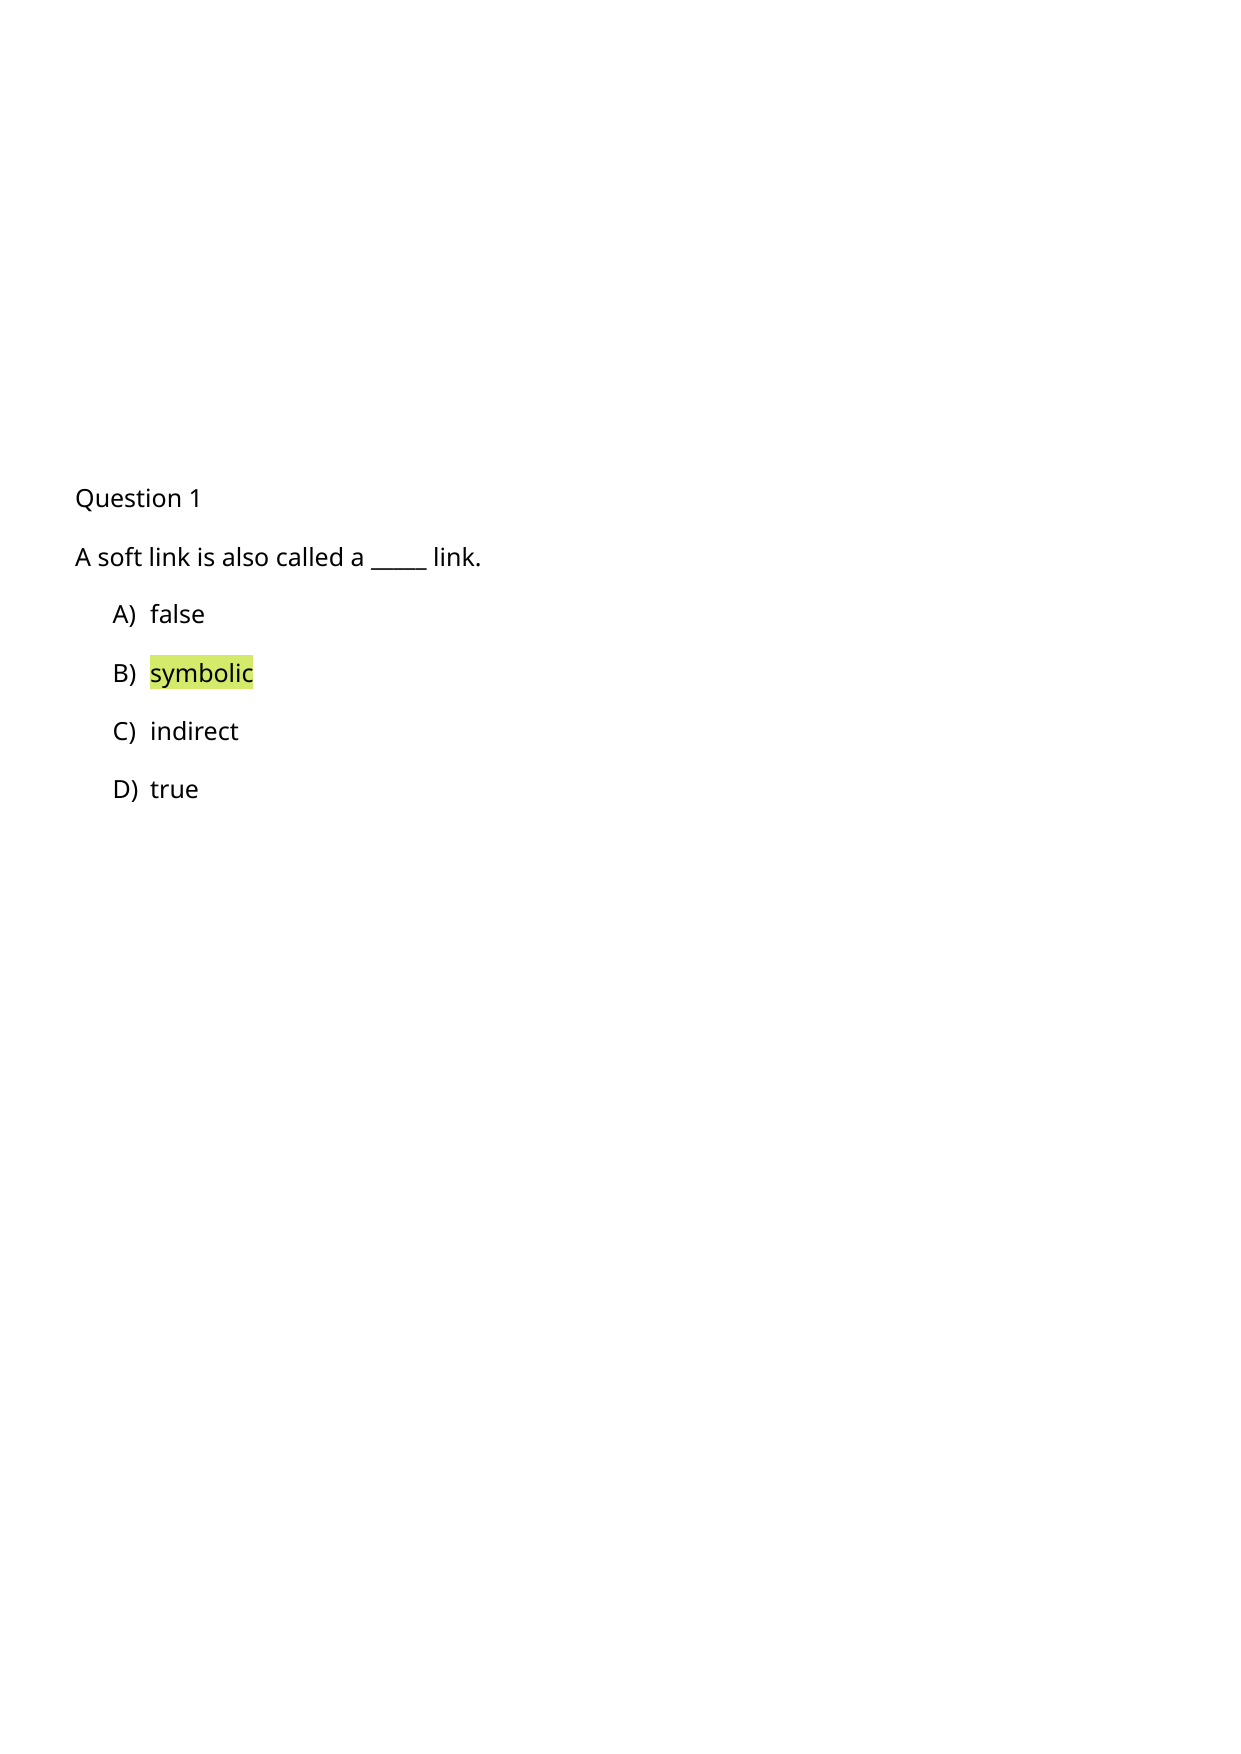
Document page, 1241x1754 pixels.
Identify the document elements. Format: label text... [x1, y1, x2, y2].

list symbolic [112, 655, 1165, 689]
text A soft link is also called a _____ link. [75, 539, 1165, 573]
list true [112, 771, 1165, 805]
list indirect [112, 713, 1165, 747]
text Question 1 [75, 481, 1165, 515]
list false [112, 597, 1165, 631]
